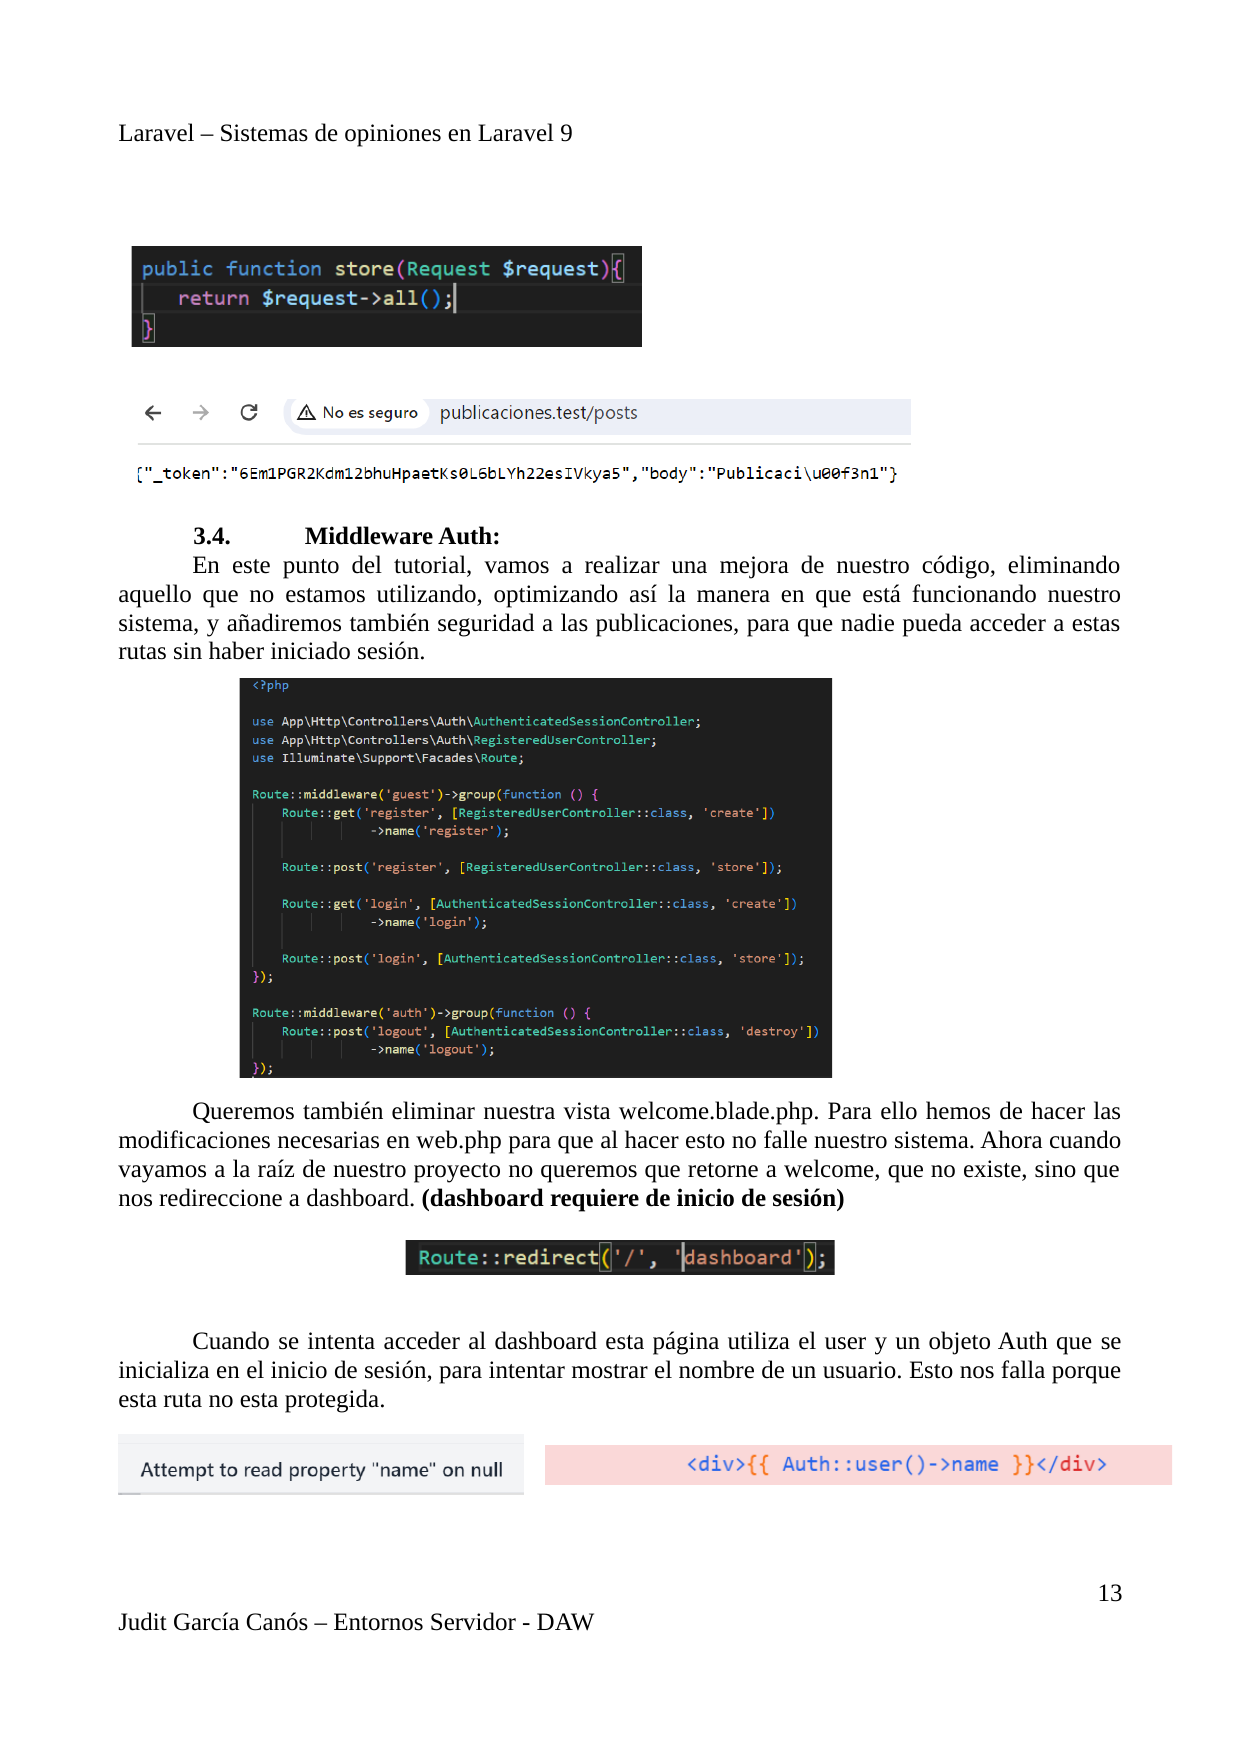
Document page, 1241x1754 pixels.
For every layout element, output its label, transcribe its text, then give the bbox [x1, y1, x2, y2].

picture [137, 399, 911, 512]
text Queremos también eliminar nuestra vista welcome.blade.php. Para ello hemos de hacer las modificaciones necesarias en web.php para que al hacer esto no falle nuestro sistema. Ahora cuando vayamos a la raíz de nuestro proyecto no queremos que retorne a welcome, que no existe, sino que nos redireccione a dashboard. (dashboard requiere de inicio de sesión) [118, 1096, 1122, 1211]
list Middleware Auth: [193, 521, 1122, 550]
picture [118, 1434, 524, 1495]
picture [405, 1240, 835, 1275]
picture [239, 678, 833, 1078]
picture [545, 1445, 1173, 1485]
text En este punto del tutorial, vamos a realizar una mejora de nuestro código, eliminando aquello que no estamos utilizando, optimizando así la manera en que está funcionando nuestro sistema, y añadiremos también seguridad a las publicaciones, para que nadie pueda acceder a estas rutas sin haber iniciado sesión. [118, 550, 1122, 665]
text Cuando se intenta acceder al dashboard esta página utiliza el user y un objeto Auth que se inicializa en el inicio de sesión, para intentar mostrar el nombre de un usuario. Esto nos falla porque esta ruta no esta protegida. [118, 1326, 1122, 1413]
picture [131, 246, 642, 347]
